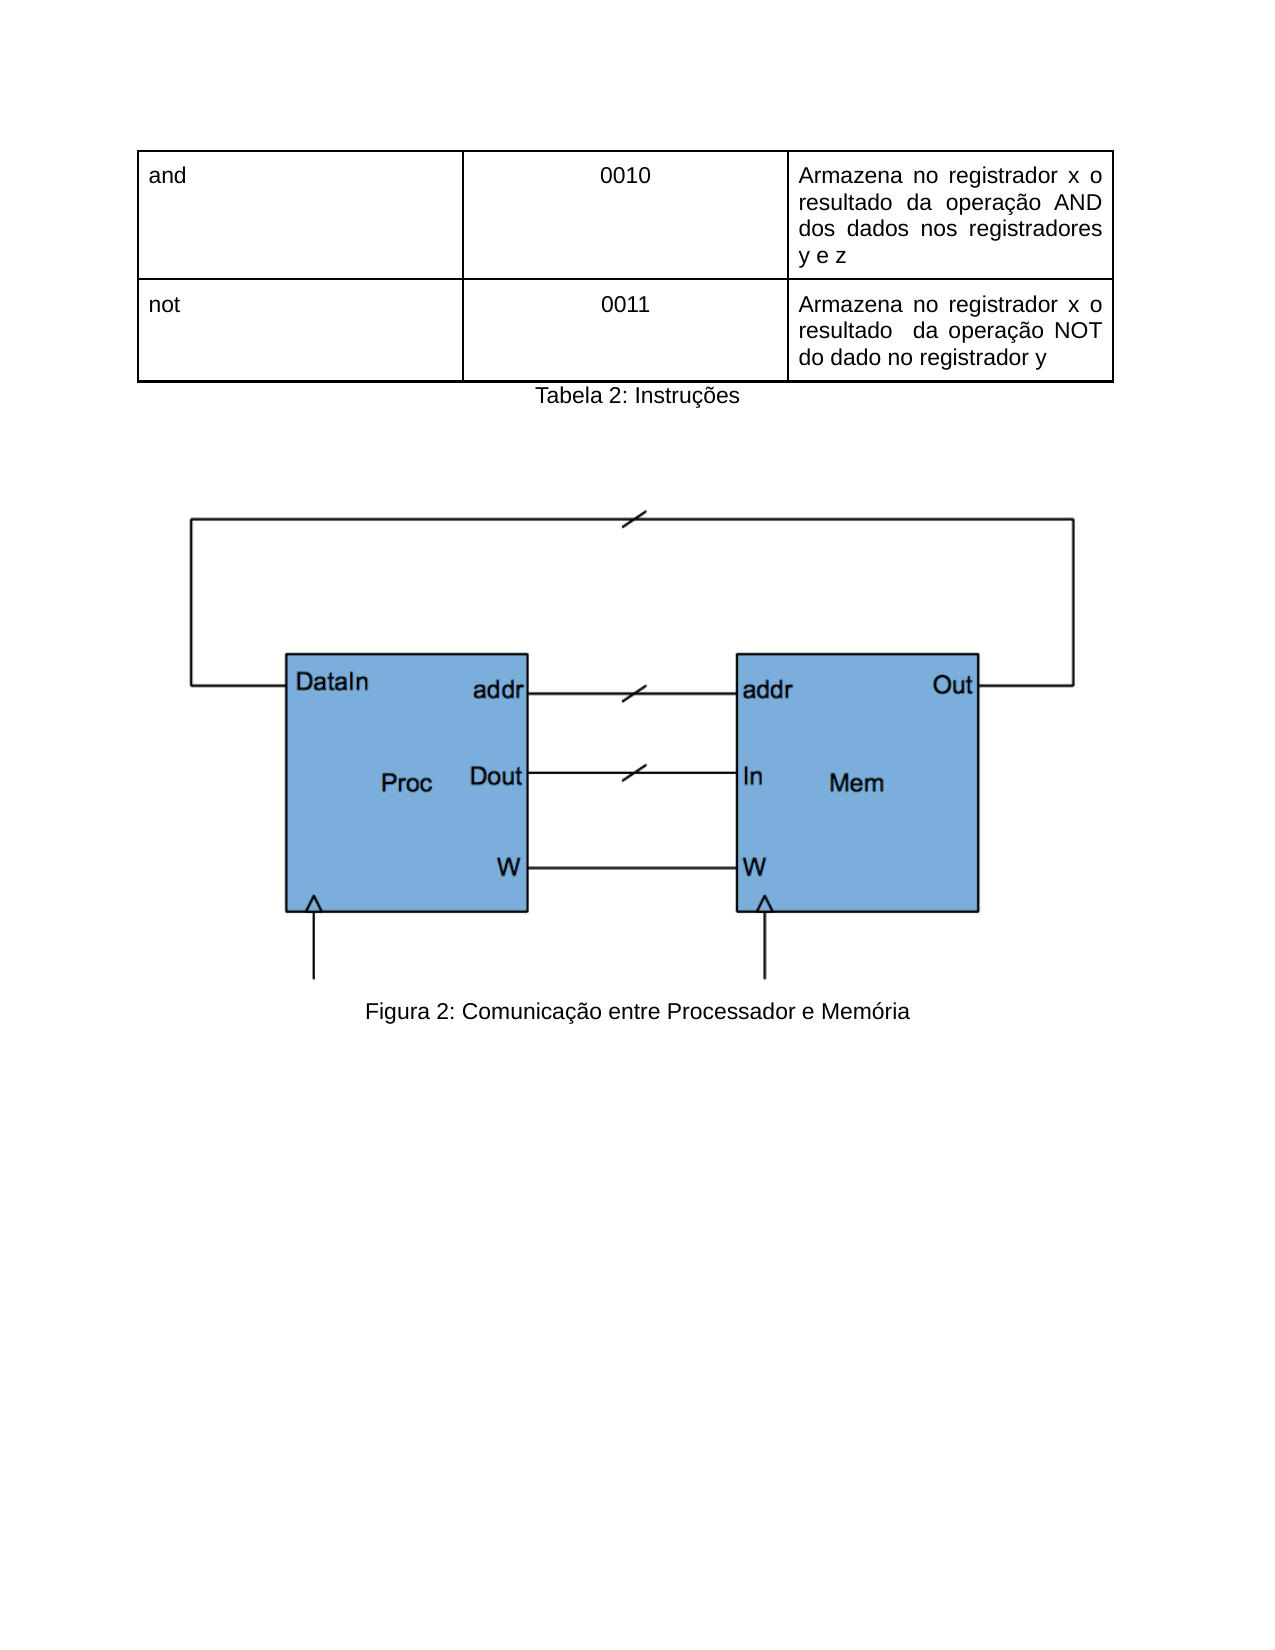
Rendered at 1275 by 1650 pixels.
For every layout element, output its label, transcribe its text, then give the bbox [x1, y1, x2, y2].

table_cell 0010 [464, 152, 787, 278]
table_cell 0011 [464, 280, 787, 380]
table_cell not [139, 280, 462, 380]
table_cell Armazena no registrador x o resultado da operação AND dos dados nos registradores y e z [789, 152, 1112, 278]
text Figura 2: Comunicação entre Processador e Memória [150, 998, 1125, 1024]
table_cell and [139, 152, 462, 278]
picture [150, 473, 1125, 994]
text Tabela 2: Instruções [150, 382, 1125, 409]
table_cell Armazena no registrador x o resultado da operação NOT do dado no registrador y [789, 280, 1112, 380]
